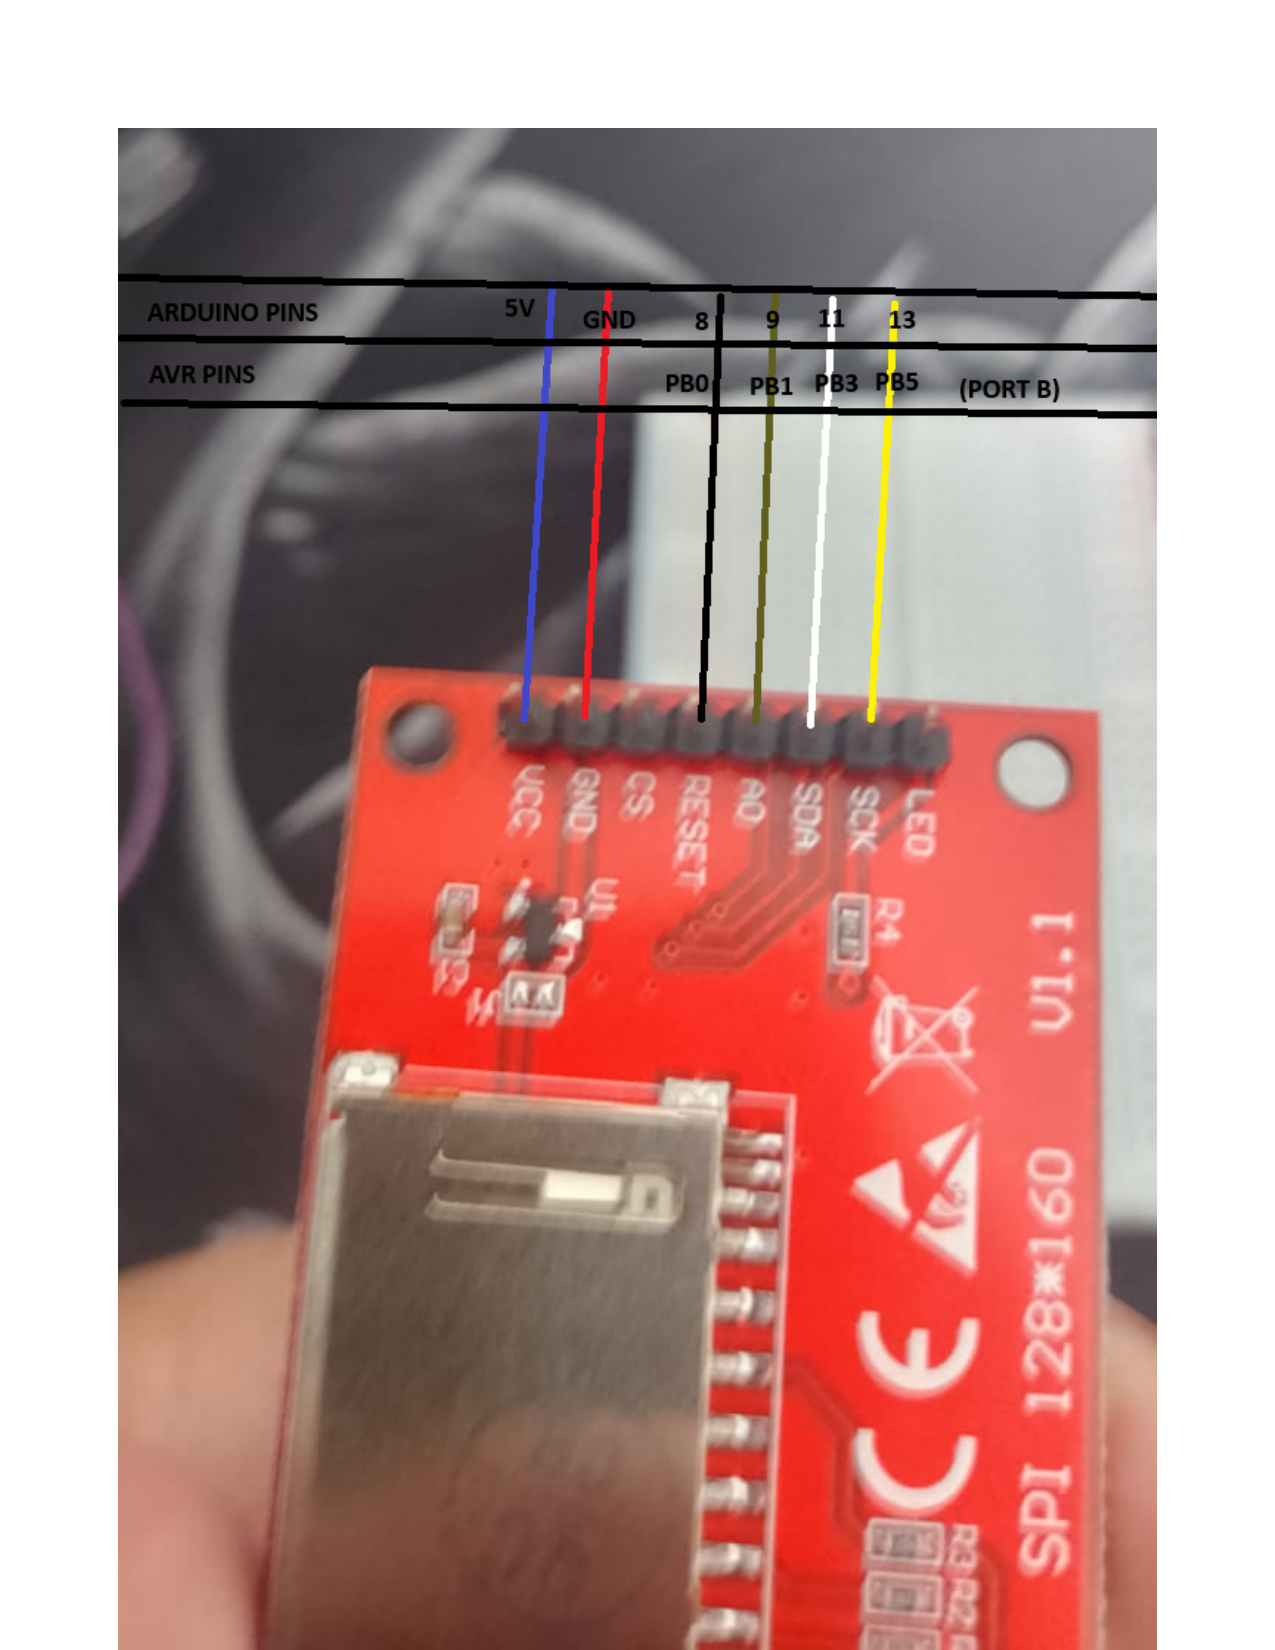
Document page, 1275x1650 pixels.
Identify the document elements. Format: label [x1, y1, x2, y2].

picture [118, 128, 1157, 1650]
